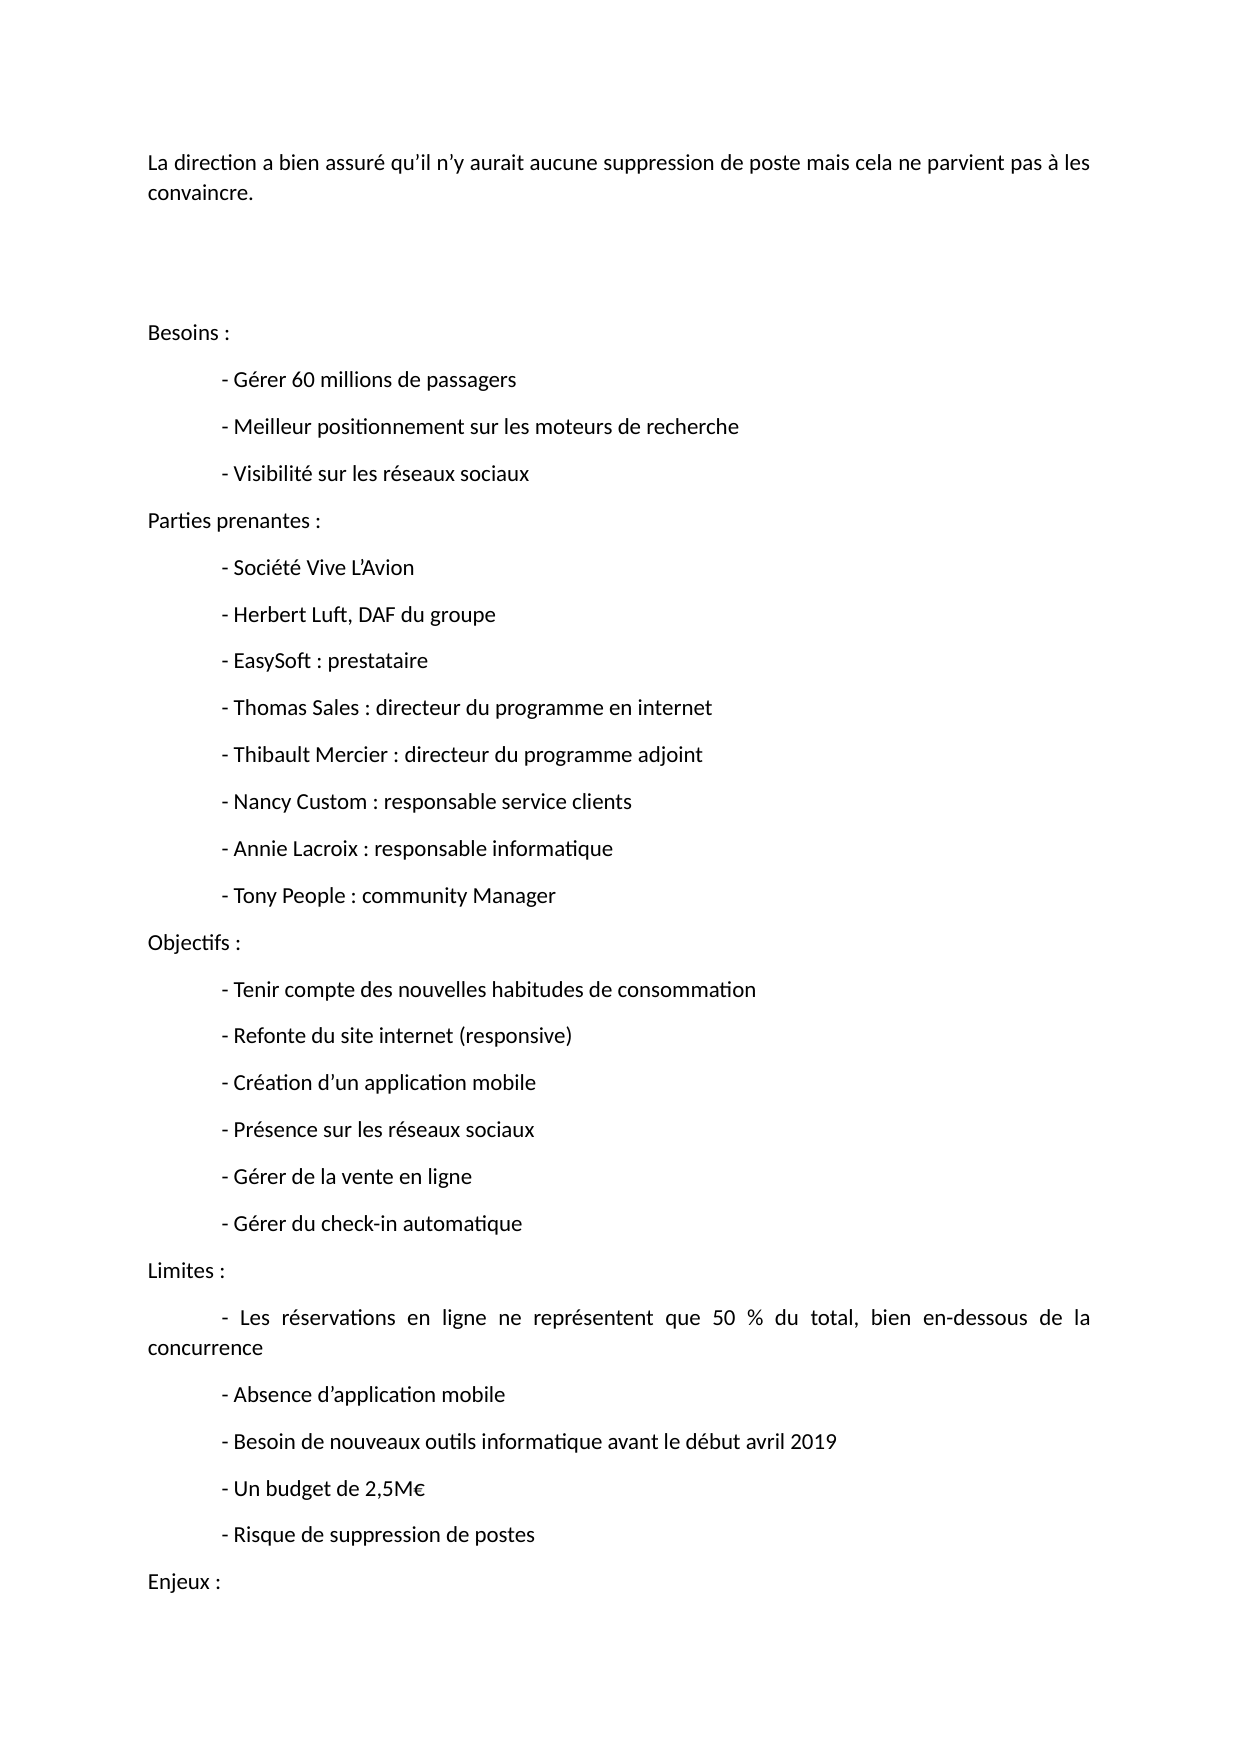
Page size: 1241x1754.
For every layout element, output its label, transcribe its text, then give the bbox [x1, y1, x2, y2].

text Enjeux : [148, 1567, 1093, 1595]
text - Thibault Mercier : directeur du programme adjoint [148, 740, 1093, 768]
text - Nancy Custom : responsable service clients [148, 787, 1093, 815]
text - Meilleur positionnement sur les moteurs de recherche [148, 412, 1093, 440]
text - Société Vive L’Avion [148, 553, 1093, 581]
text - Un budget de 2,5M€ [148, 1474, 1093, 1502]
text Limites : [148, 1256, 1093, 1284]
text - Gérer de la vente en ligne [148, 1162, 1093, 1190]
text - Les réservations en ligne ne représentent que 50 % du total, bien en-dessous de la concurrence [148, 1303, 1093, 1361]
text Objectifs : [148, 928, 1093, 956]
text - Gérer 60 millions de passagers [148, 365, 1093, 393]
text - Tony People : community Manager [148, 881, 1093, 909]
text - Besoin de nouveaux outils informatique avant le début avril 2019 [148, 1427, 1093, 1455]
text La direction a bien assuré qu’il n’y aurait aucune suppression de poste mais cela ne parvient pas à les convaincre. [148, 148, 1093, 206]
text - Thomas Sales : directeur du programme en internet [148, 693, 1093, 721]
text - Présence sur les réseaux sociaux [148, 1115, 1093, 1143]
text Besoins : [148, 318, 1093, 346]
text - Gérer du check-in automatique [148, 1209, 1093, 1237]
text Parties prenantes : [148, 506, 1093, 534]
text - Annie Lacroix : responsable informatique [148, 834, 1093, 862]
text - Tenir compte des nouvelles habitudes de consommation [148, 975, 1093, 1003]
text - Herbert Luft, DAF du groupe [148, 600, 1093, 628]
text - EasySoft : prestataire [148, 647, 1093, 674]
text - Refonte du site internet (responsive) [148, 1022, 1093, 1049]
text - Risque de suppression de postes [148, 1521, 1093, 1548]
text - Création d’un application mobile [148, 1068, 1093, 1096]
text - Visibilité sur les réseaux sociaux [148, 459, 1093, 487]
text - Absence d’application mobile [148, 1380, 1093, 1408]
